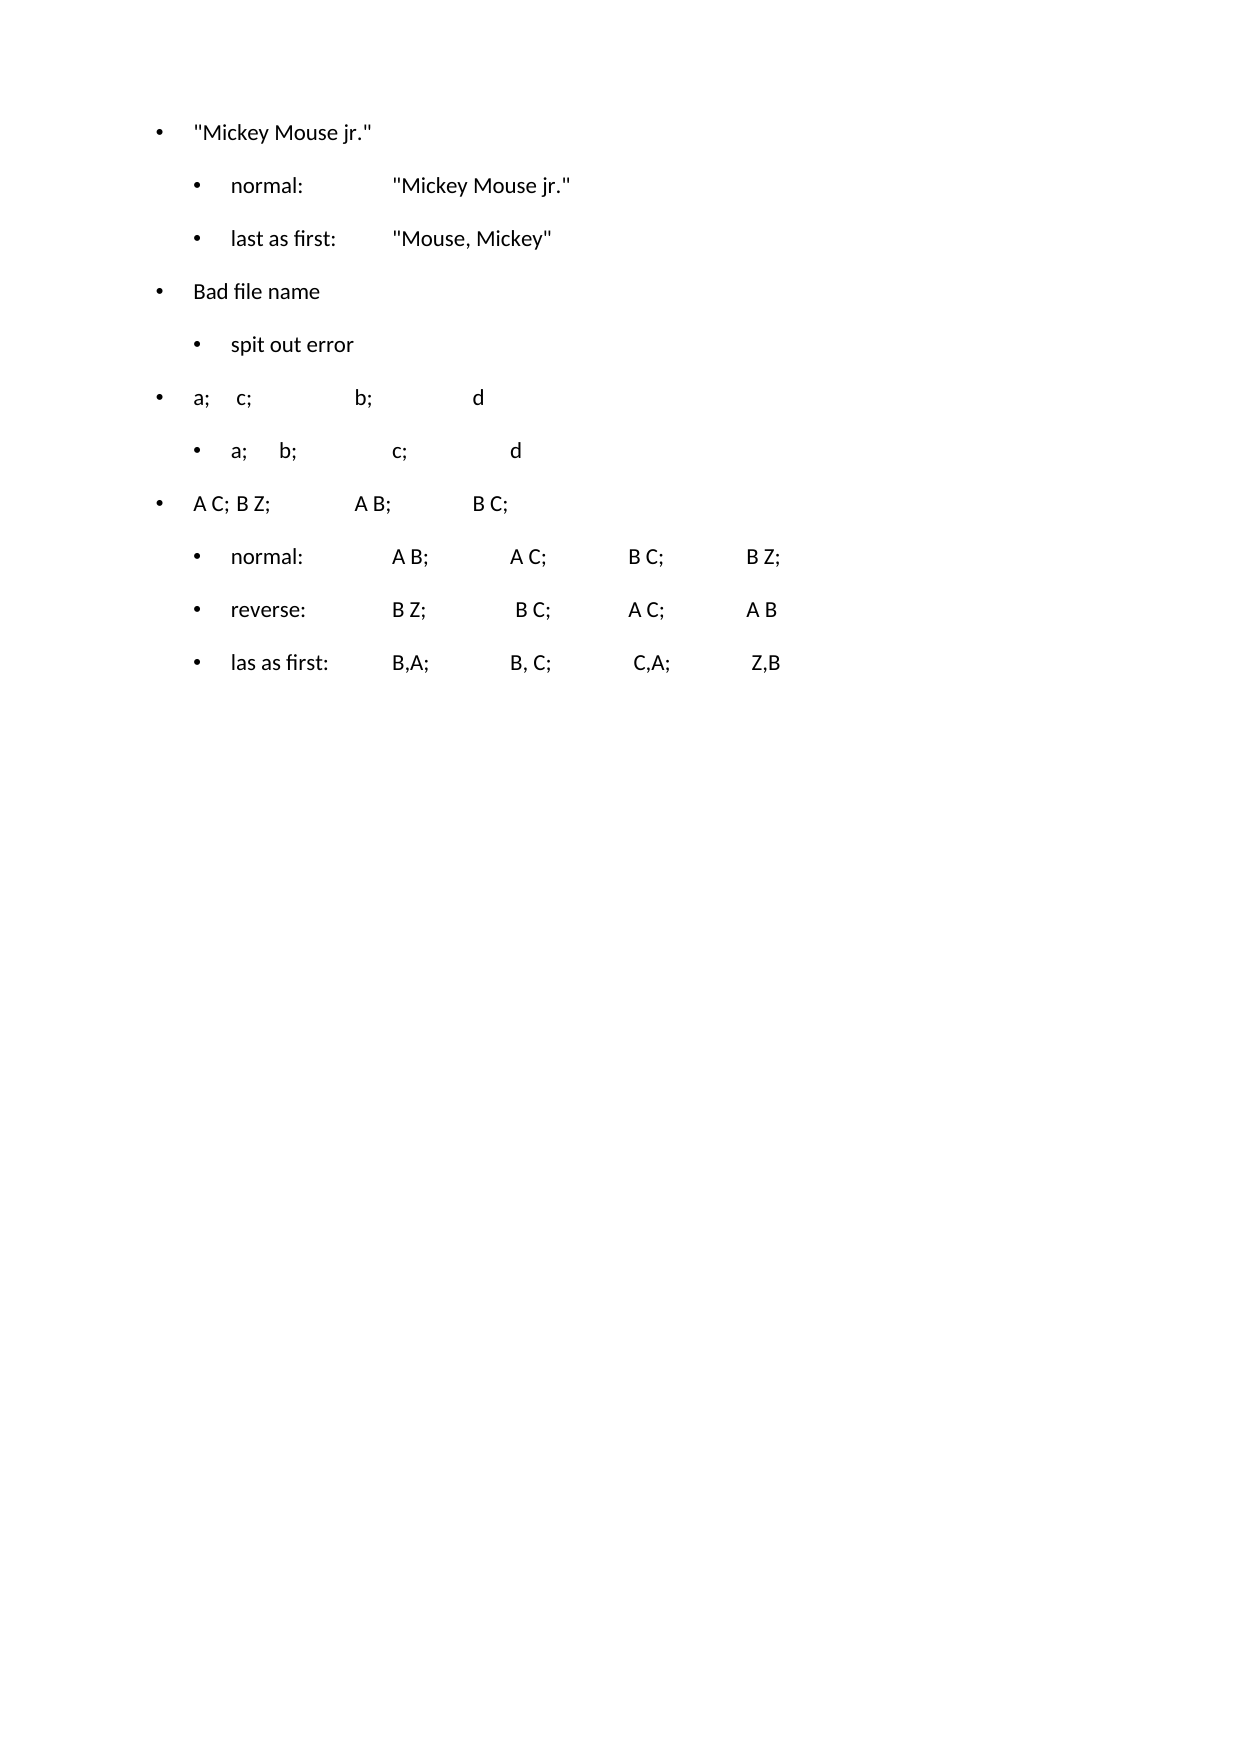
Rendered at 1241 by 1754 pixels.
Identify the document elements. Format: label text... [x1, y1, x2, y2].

list a; c; b; d [156, 383, 1122, 411]
list "Mickey Mouse jr." [156, 118, 1122, 146]
list a; b; c; d [193, 436, 1122, 464]
list normal: A B; A C; B C; B Z; [193, 542, 1122, 570]
list last as first: "Mouse, Mickey" [193, 224, 1122, 252]
list spit out error [193, 330, 1122, 358]
list las as first: B,A; B, C; C,A; Z,B [193, 648, 1122, 676]
list reverse: B Z; B C; A C; A B [193, 595, 1122, 623]
list A C; B Z; A B; B C; [156, 489, 1122, 517]
list Bad file name [156, 277, 1122, 305]
list normal: "Mickey Mouse jr." [193, 171, 1122, 199]
